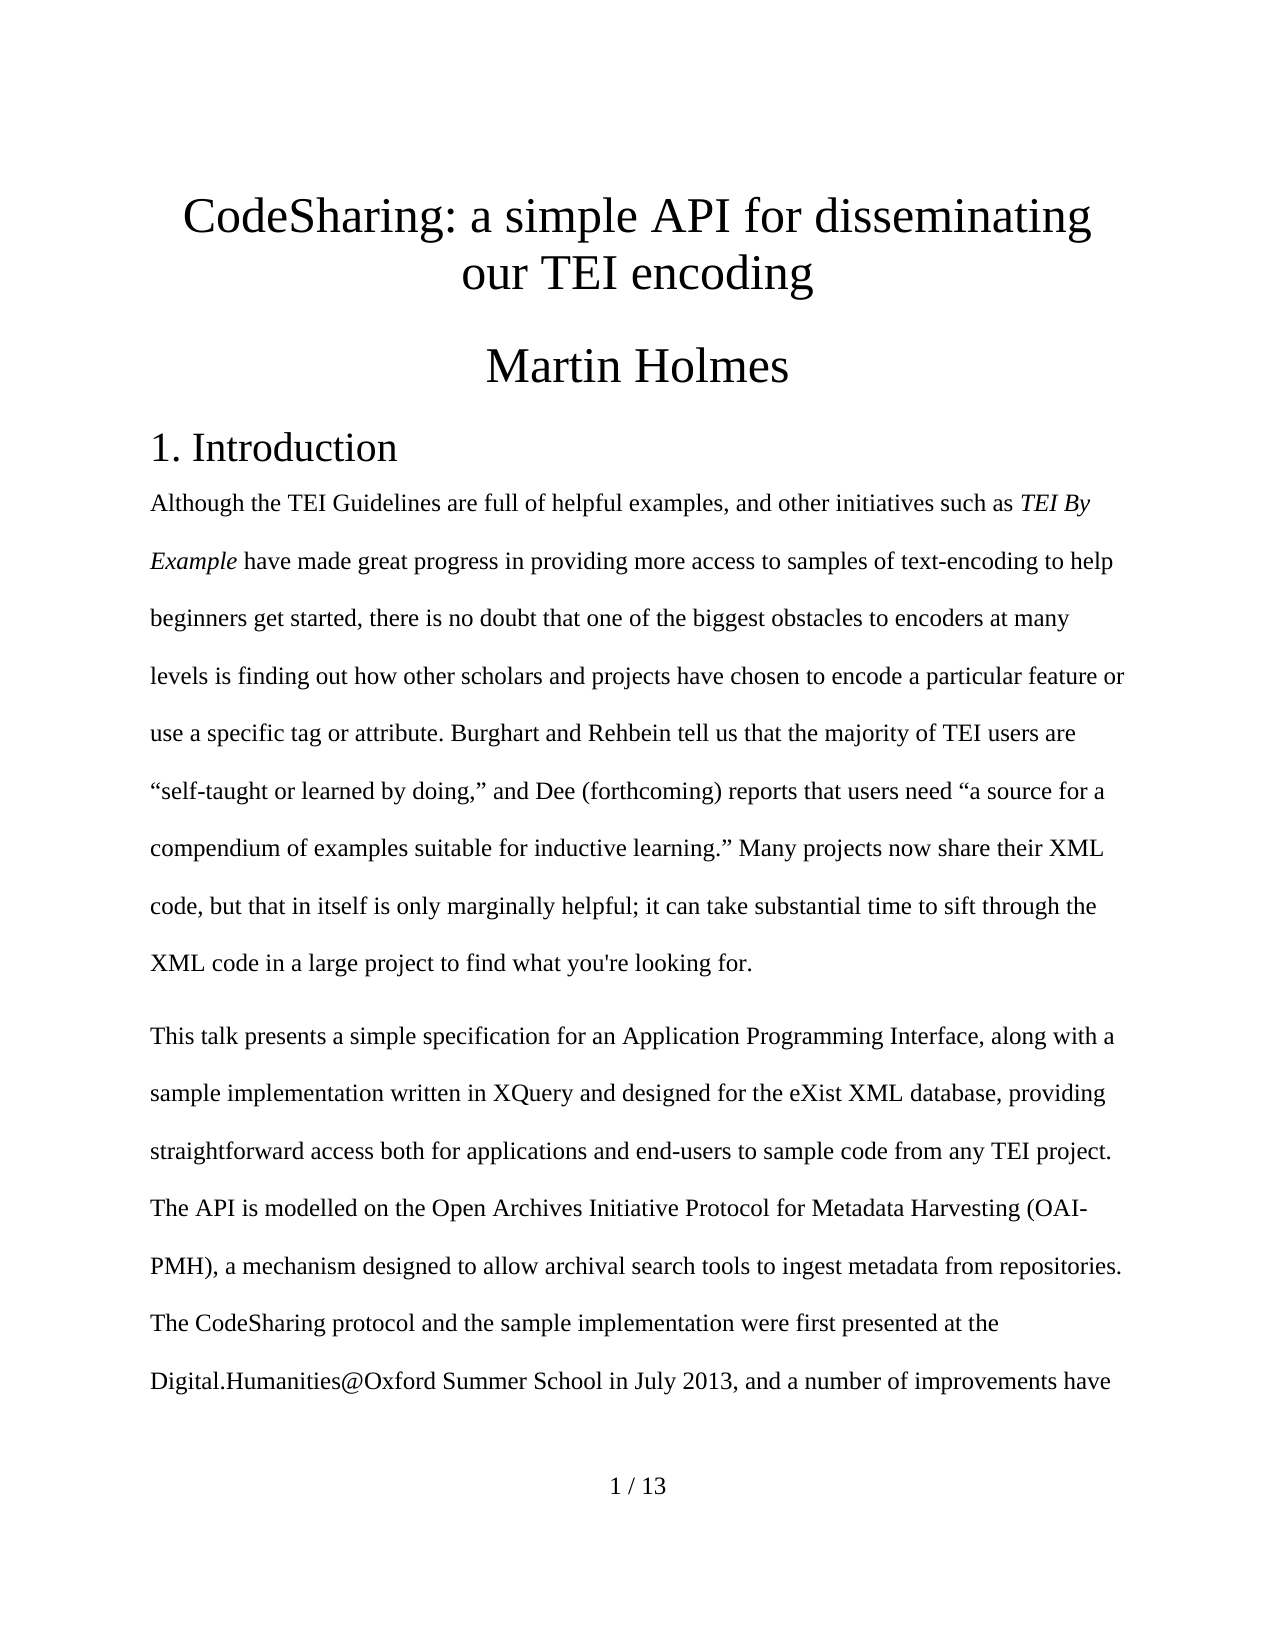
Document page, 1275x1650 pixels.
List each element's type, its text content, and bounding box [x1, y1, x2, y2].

text CodeSharing: a simple API for disseminating our TEI encoding [150, 185, 1125, 300]
text Martin Holmes [150, 336, 1125, 393]
text This talk presents a simple specification for an Application Programming Interface, along with a sample implementation written in XQuery and designed for the eXist XML database, providing straightforward access both for applications and end-users to sample code from any TEI project. The API is modelled on the Open Archives Initiative Protocol for Metadata Harvesting (OAI-PMH), a mechanism designed to allow archival search tools to ingest metadata from repositories. The CodeSharing protocol and the sample implementation were first presented at the Digital.Humanities@Oxford Summer School in July 2013, and a number of improvements have [150, 1021, 1125, 1394]
subtitle 1. Introduction [150, 423, 1125, 471]
text Although the TEI Guidelines are full of helpful examples, and other initiatives such as TEI By Example have made great progress in providing more access to samples of text-encoding to help beginners get started, there is no doubt that one of the biggest obstacles to encoders at many levels is finding out how other scholars and projects have chosen to encode a particular feature or use a specific tag or attribute. Burghart and Rehbein tell us that the majority of TEI users are “self-taught or learned by doing,” and Dee (forthcoming) reports that users need “a source for a compendium of examples suitable for inductive learning.” Many projects now share their XML code, but that in itself is only marginally helpful; it can take substantial time to sift through the XML code in a large project to find what you're looking for. [150, 488, 1125, 977]
